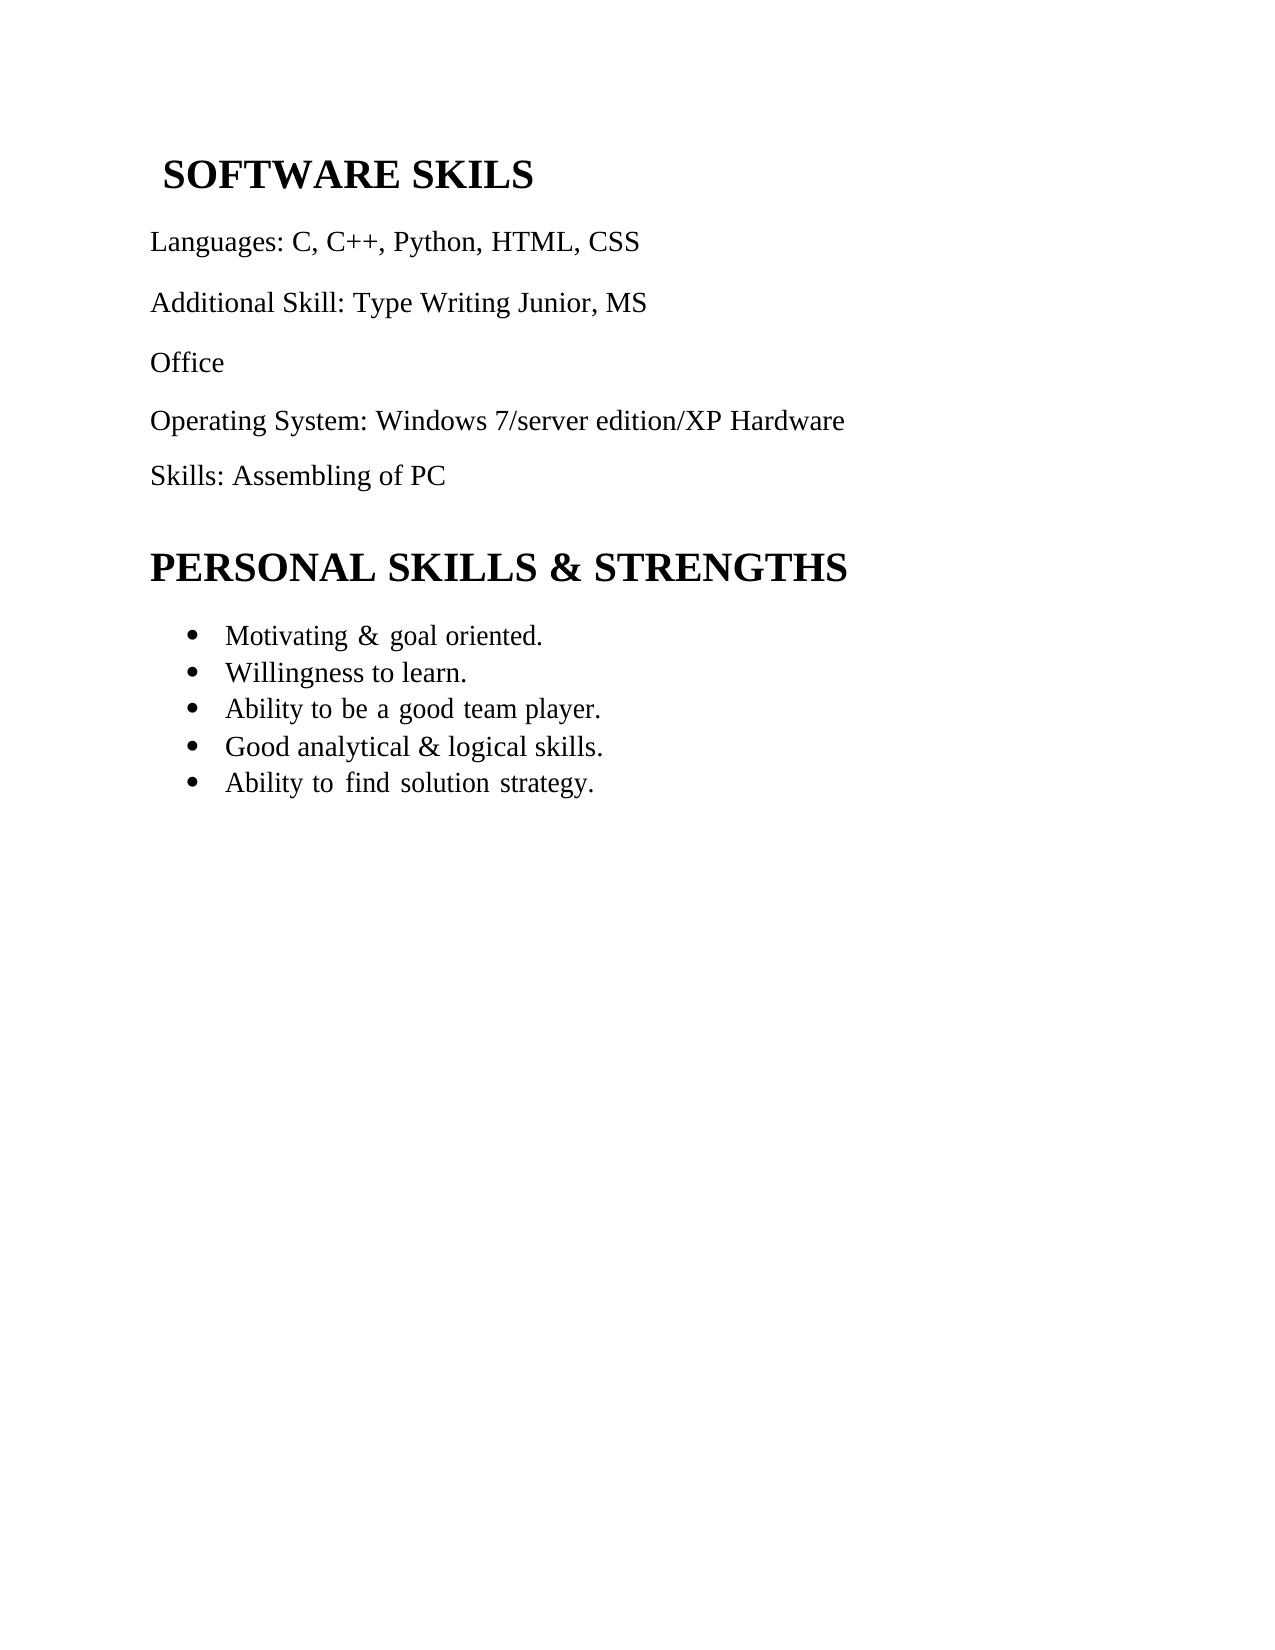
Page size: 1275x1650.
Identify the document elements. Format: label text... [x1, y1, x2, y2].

text Languages: C, C++, Python, HTML, CSS Additional Skill: Type Writing Junior, MS Office [150, 224, 726, 379]
list Willingness to learn. [187, 655, 1202, 689]
list Ability to be a good team player. [187, 691, 1202, 725]
text Operating System: Windows 7/server edition/XP Hardware [150, 406, 1202, 436]
list Motivating & goal oriented. [187, 618, 1202, 652]
list Good analytical & logical skills. [187, 729, 1202, 763]
text SOFTWARE SKILS [162, 149, 1202, 197]
text Skills: Assembling of PC [150, 458, 1202, 491]
list Ability to find solution strategy. [187, 765, 1202, 799]
subtitle PERSONAL SKILLS & STRENGTHS [150, 543, 1202, 591]
